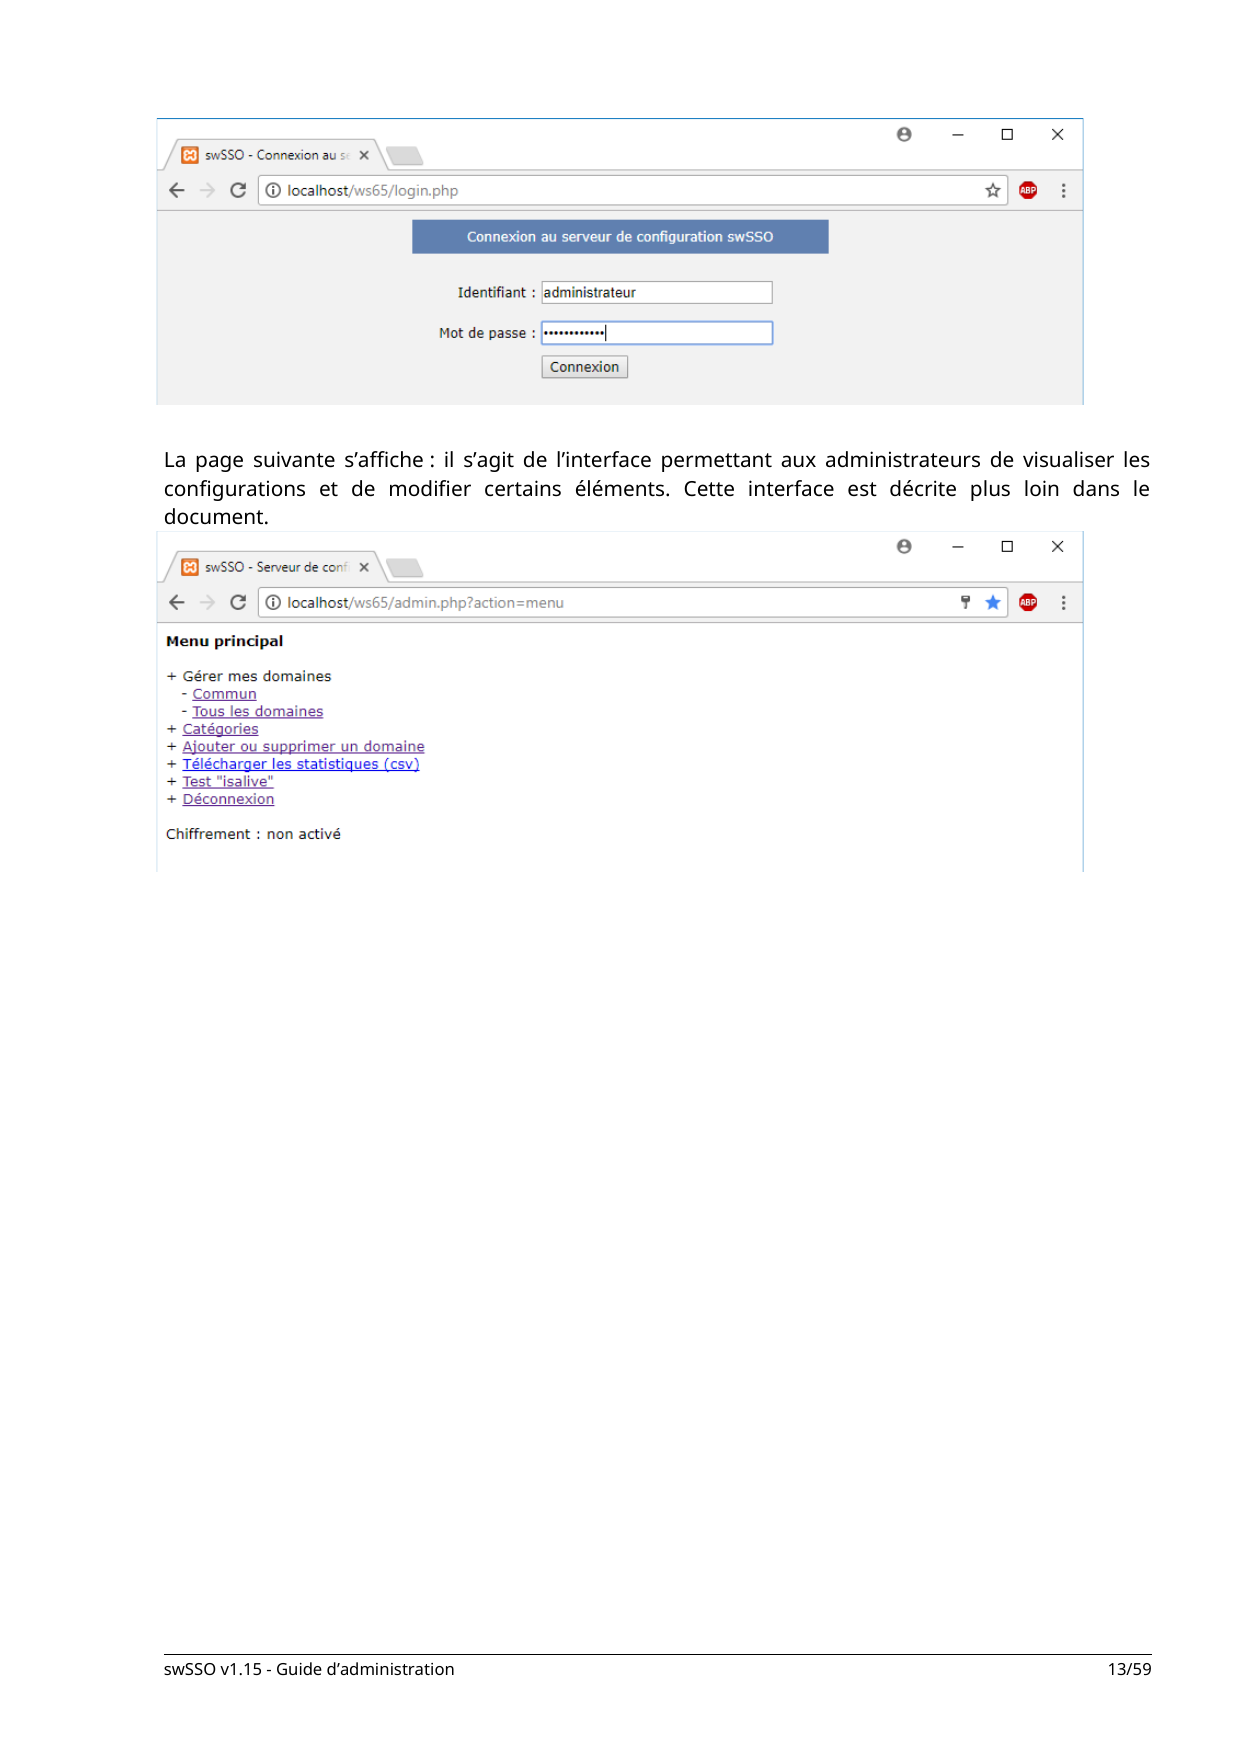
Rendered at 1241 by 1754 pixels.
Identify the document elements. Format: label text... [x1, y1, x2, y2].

text La page suivante s’affiche : il s’agit de l’interface permettant aux administrateurs de visualiser les configurations et de modifier certains éléments. Cette interface est décrite plus loin dans le document. [164, 446, 1152, 531]
picture [156, 118, 1084, 405]
picture [156, 531, 1084, 872]
